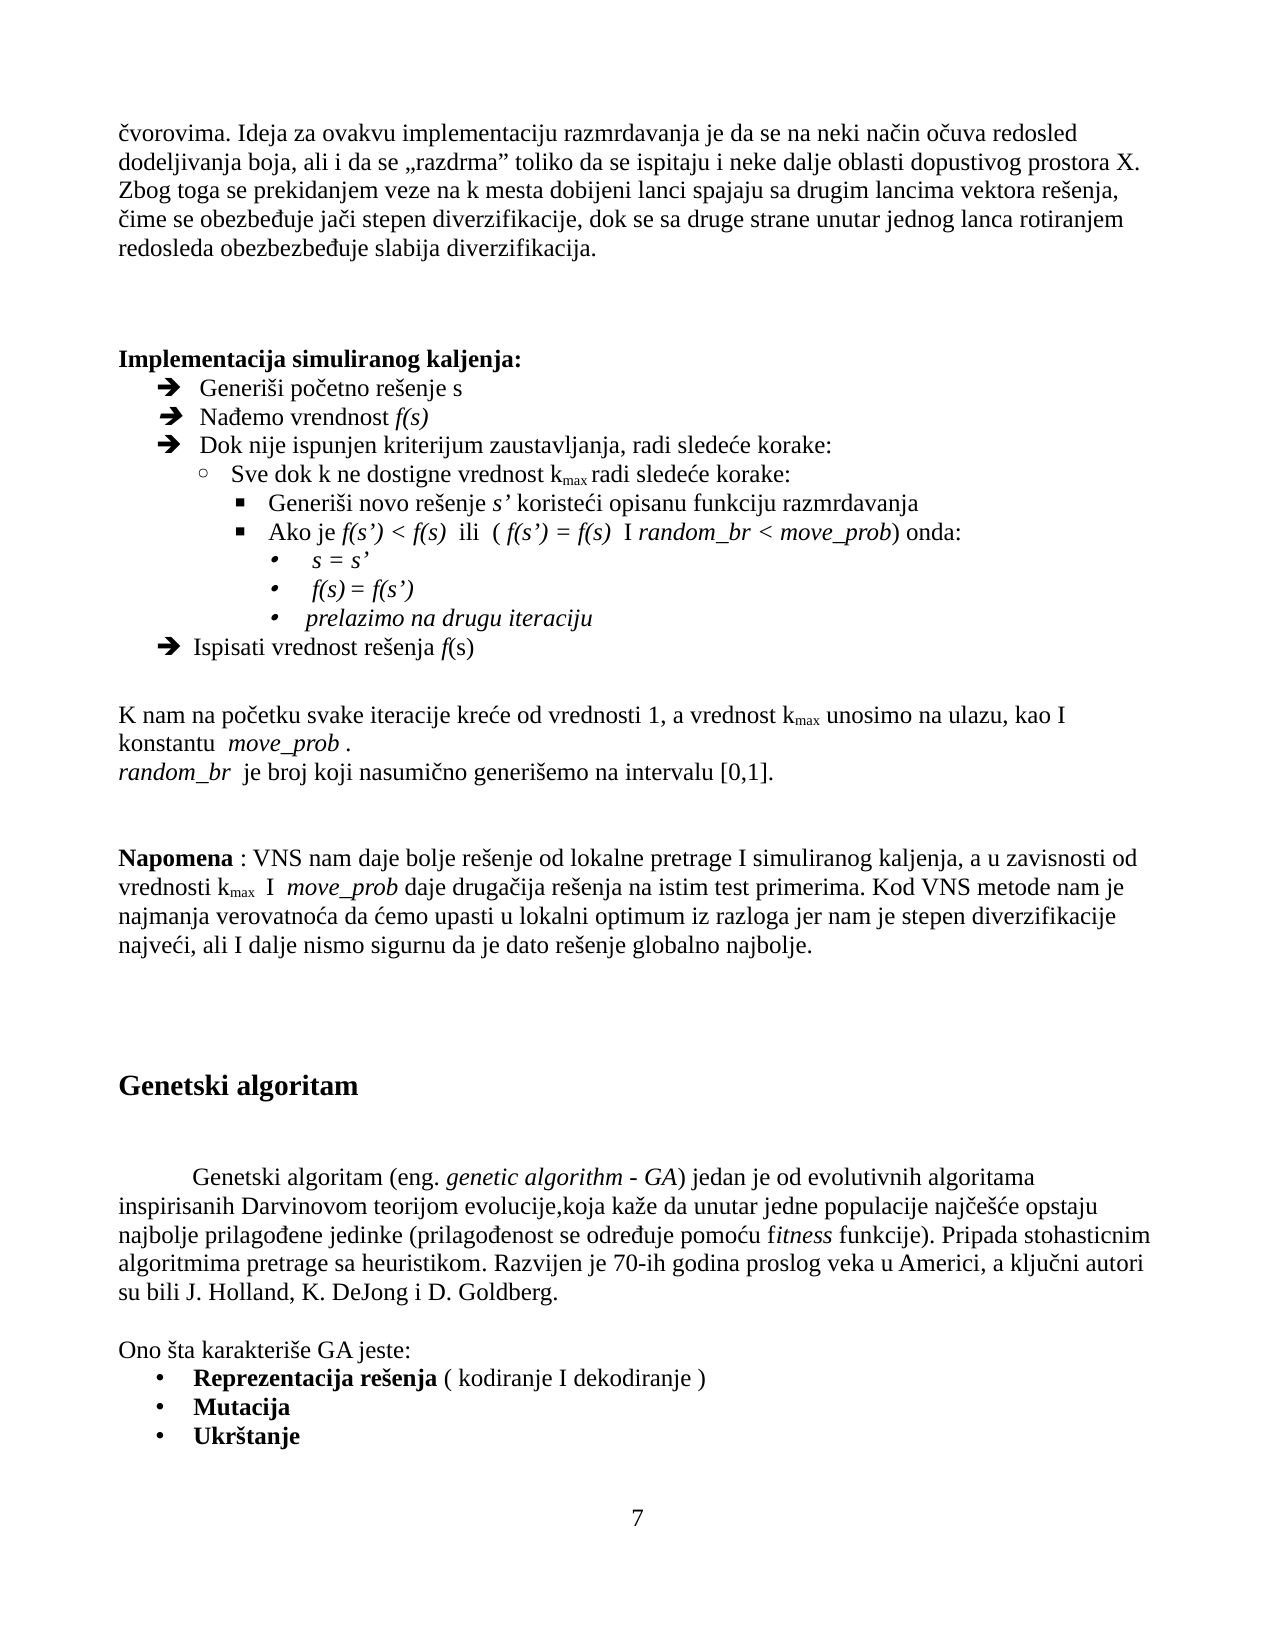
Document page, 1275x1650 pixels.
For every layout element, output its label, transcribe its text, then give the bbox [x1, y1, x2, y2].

list s = s’ [268, 546, 1157, 574]
list Nađemo vrendnost f(s) [156, 402, 1157, 431]
list Generiši novo rešenje s’ koristeći opisanu funkciju razmrdavanja [231, 488, 1157, 517]
list Dok nije ispunjen kriterijum zaustavljanja, radi sledeće korake: [156, 431, 1157, 459]
text K nam na početku svake iteracije kreće od vrednosti 1, a vrednost kmax unosimo na ulazu, kao I konstantu move_prob . random_br je broj koji nasumično generišemo na intervalu [0,1]. [118, 700, 1157, 786]
list prelazimo na drugu iteraciju [268, 603, 1157, 632]
list Mutacija [156, 1392, 1157, 1421]
list f(s) = f(s’) [268, 574, 1157, 603]
list Ispisati vrednost rešenja f(s) [156, 632, 1157, 661]
text Napomena : VNS nam daje bolje rešenje od lokalne pretrage I simuliranog kaljenja, a u zavisnosti od vrednosti kmax I move_prob daje drugačija rešenja na istim test primerima. Kod VNS metode nam je najmanja verovatnoća da ćemo upasti u lokalni optimum iz razloga jer nam je stepen diverzifikacije najveći, ali I dalje nismo sigurnu da je dato rešenje globalno najbolje. [118, 843, 1157, 958]
list Generiši početno rešenje s [156, 373, 1157, 402]
list Reprezentacija rešenja ( kodiranje I dekodiranje ) [156, 1363, 1157, 1392]
list Ako je f(s’) < f(s) ili ( f(s’) = f(s) I random_br < move_prob) onda: [231, 517, 1157, 546]
list Ukrštanje [156, 1421, 1157, 1450]
list Sve dok k ne dostigne vrednost kmax radi sledeće korake: [193, 459, 1157, 488]
subtitle Genetski algoritam [118, 1068, 1157, 1102]
text čvorovima. Ideja za ovakvu implementaciju razmrdavanja je da se na neki način očuva redosled dodeljivanja boja, ali i da se „razdrma” toliko da se ispitaju i neke dalje oblasti dopustivog prostora X. Zbog toga se prekidanjem veze na k mesta dobijeni lanci spajaju sa drugim lancima vektora rešenja, čime se obezbeđuje jači stepen diverzifikacije, dok se sa druge strane unutar jednog lanca rotiranjem redosleda obezbezbeđuje slabija diverzifikacija. [118, 118, 1157, 291]
text Genetski algoritam (eng. genetic algorithm - GA) jedan je od evolutivnih algoritama inspirisanih Darvinovom teorijom evolucije,koja kaže da unutar jedne populacije najčešće opstaju najbolje prilagođene jedinke (prilagođenost se određuje pomoću fitness funkcije). Pripada stohasticnim algoritmima pretrage sa heuristikom. Razvijen je 70-ih godina proslog veka u Americi, a ključni autori su bili J. Holland, K. DeJong i D. Goldberg. Ono šta karakteriše GA jeste: [118, 1162, 1157, 1363]
text Implementacija simuliranog kaljenja: [118, 344, 1157, 373]
